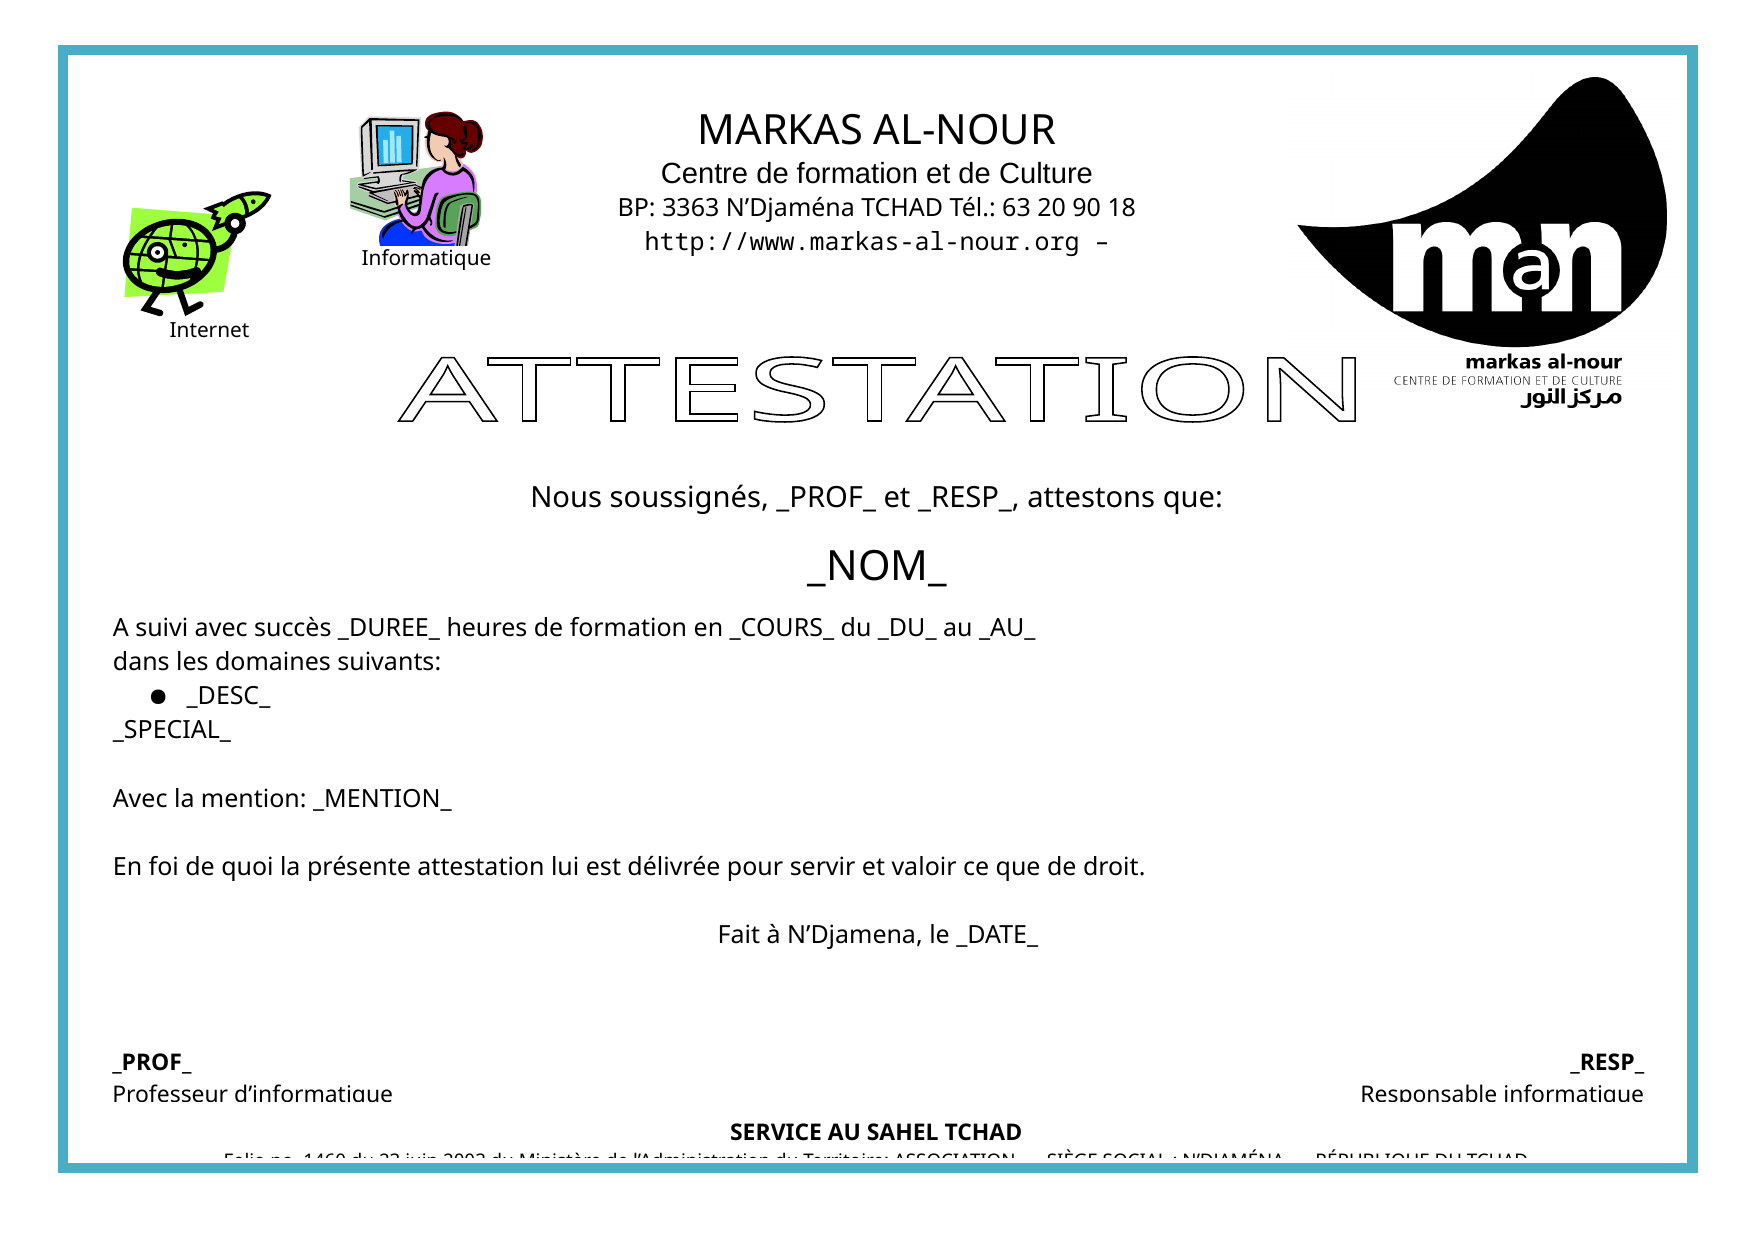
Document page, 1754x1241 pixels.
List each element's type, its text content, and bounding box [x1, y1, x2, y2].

text Folio no. 1460 du 23 juin 2003 du Ministère de l’Administration du Territoire: ASSOCIATION ~~ SIÈGE SOCIAL : N’DJAMÉNA ~~ RÉPUBLIQUE DU TCHAD [92, 1148, 1661, 1158]
text _SPECIAL_ [113, 712, 1643, 746]
text Fait à N’Djamena, le _DATE_ [113, 916, 1643, 951]
text BP: 3363 N’Djaména TCHAD Tél.: 63 20 90 18 [571, 190, 1182, 224]
text En foi de quoi la présente attestation lui est délivrée pour servir et valoir ce que de droit. [113, 848, 1643, 882]
picture [1283, 70, 1679, 418]
text _NOM_ [401, 536, 1354, 591]
text _PROF_ _RESP_ [112, 1046, 1644, 1078]
text A suivi avec succès _DUREE_ heures de formation en _COURS_ du _DU_ au _AU_ [113, 610, 1643, 644]
text dans les domaines suivants: [113, 644, 1643, 678]
text SERVICE AU SAHEL TCHAD [92, 1116, 1661, 1148]
text Centre de formation et de Culture [571, 156, 1182, 190]
text http://www.markas-al-nour.org – info@markas-al-nour.org [571, 224, 1182, 262]
text Nous soussignés, _PROF_ et _RESP_, attestons que: [114, 476, 1639, 516]
text Avec la mention: _MENTION_ [113, 780, 1643, 814]
picture [1283, 374, 1333, 418]
text Professeur d’informatique Responsable informatique [112, 1078, 1644, 1101]
list _DESC_ [113, 678, 1643, 712]
text MARKAS AL-NOUR [571, 100, 1182, 156]
